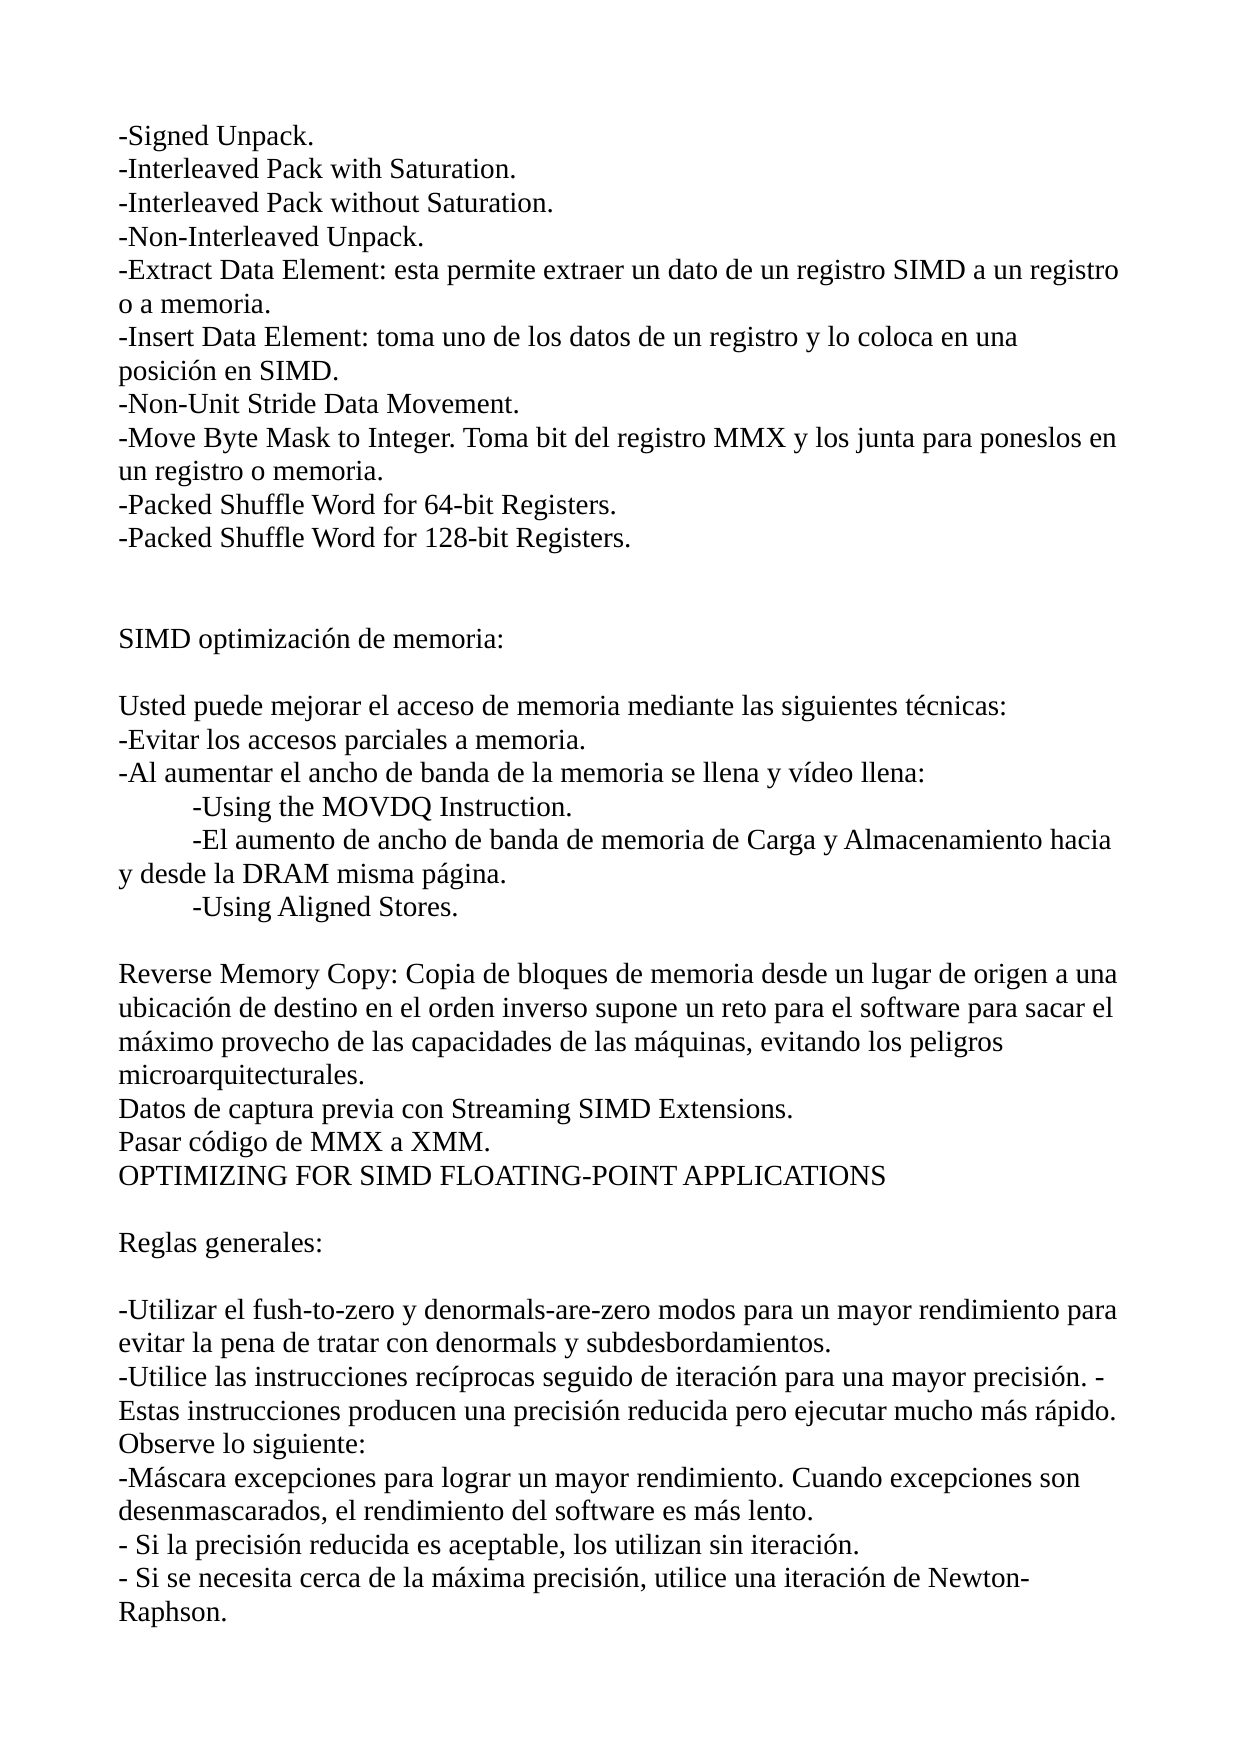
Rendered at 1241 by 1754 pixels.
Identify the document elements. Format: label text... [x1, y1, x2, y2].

text -Utilice las instrucciones recíprocas seguido de iteración para una mayor precisión. -Estas instrucciones producen una precisión reducida pero ejecutar mucho más rápido. Observe lo siguiente: [118, 1359, 1122, 1460]
text -Insert Data Element: toma uno de los datos de un registro y lo coloca en una posición en SIMD. [118, 319, 1122, 386]
text -Extract Data Element: esta permite extraer un dato de un registro SIMD a un registro o a memoria. [118, 252, 1122, 319]
text -Signed Unpack. [118, 118, 1122, 152]
text -El aumento de ancho de banda de memoria de Carga y Almacenamiento hacia y desde la DRAM misma página. [118, 822, 1122, 889]
text -Packed Shuffle Word for 64-bit Registers. [118, 487, 1122, 521]
text Reverse Memory Copy: Copia de bloques de memoria desde un lugar de origen a una ubicación de destino en el orden inverso supone un reto para el software para sacar el máximo provecho de las capacidades de las máquinas, evitando los peligros microarquitecturales. [118, 957, 1122, 1091]
text -Move Byte Mask to Integer. Toma bit del registro MMX y los junta para poneslos en un registro o memoria. [118, 420, 1122, 487]
text OPTIMIZING FOR SIMD FLOATING-POINT APPLICATIONS [118, 1158, 1122, 1191]
text -Non-Interleaved Unpack. [118, 219, 1122, 252]
text Reglas generales: [118, 1225, 1122, 1258]
text Pasar código de MMX a XMM. [118, 1124, 1122, 1158]
text -Máscara excepciones para lograr un mayor rendimiento. Cuando excepciones son desenmascarados, el rendimiento del software es más lento. [118, 1460, 1122, 1527]
text - Si la precisión reducida es aceptable, los utilizan sin iteración. [118, 1527, 1122, 1560]
text -Evitar los accesos parciales a memoria. [118, 722, 1122, 755]
text -Interleaved Pack without Saturation. [118, 185, 1122, 219]
text SIMD optimización de memoria: [118, 621, 1122, 655]
text Datos de captura previa con Streaming SIMD Extensions. [118, 1091, 1122, 1124]
text -Al aumentar el ancho de banda de la memoria se llena y vídeo llena: [118, 755, 1122, 789]
text -Using the MOVDQ Instruction. [118, 789, 1122, 822]
text -Utilizar el fush-to-zero y denormals-are-zero modos para un mayor rendimiento para evitar la pena de tratar con denormals y subdesbordamientos. [118, 1292, 1122, 1359]
text -Non-Unit Stride Data Movement. [118, 386, 1122, 420]
text - Si se necesita cerca de la máxima precisión, utilice una iteración de Newton-Raphson. [118, 1560, 1122, 1627]
text -Interleaved Pack with Saturation. [118, 152, 1122, 185]
text Usted puede mejorar el acceso de memoria mediante las siguientes técnicas: [118, 688, 1122, 722]
text -Packed Shuffle Word for 128-bit Registers. [118, 521, 1122, 554]
text -Using Aligned Stores. [118, 889, 1122, 923]
